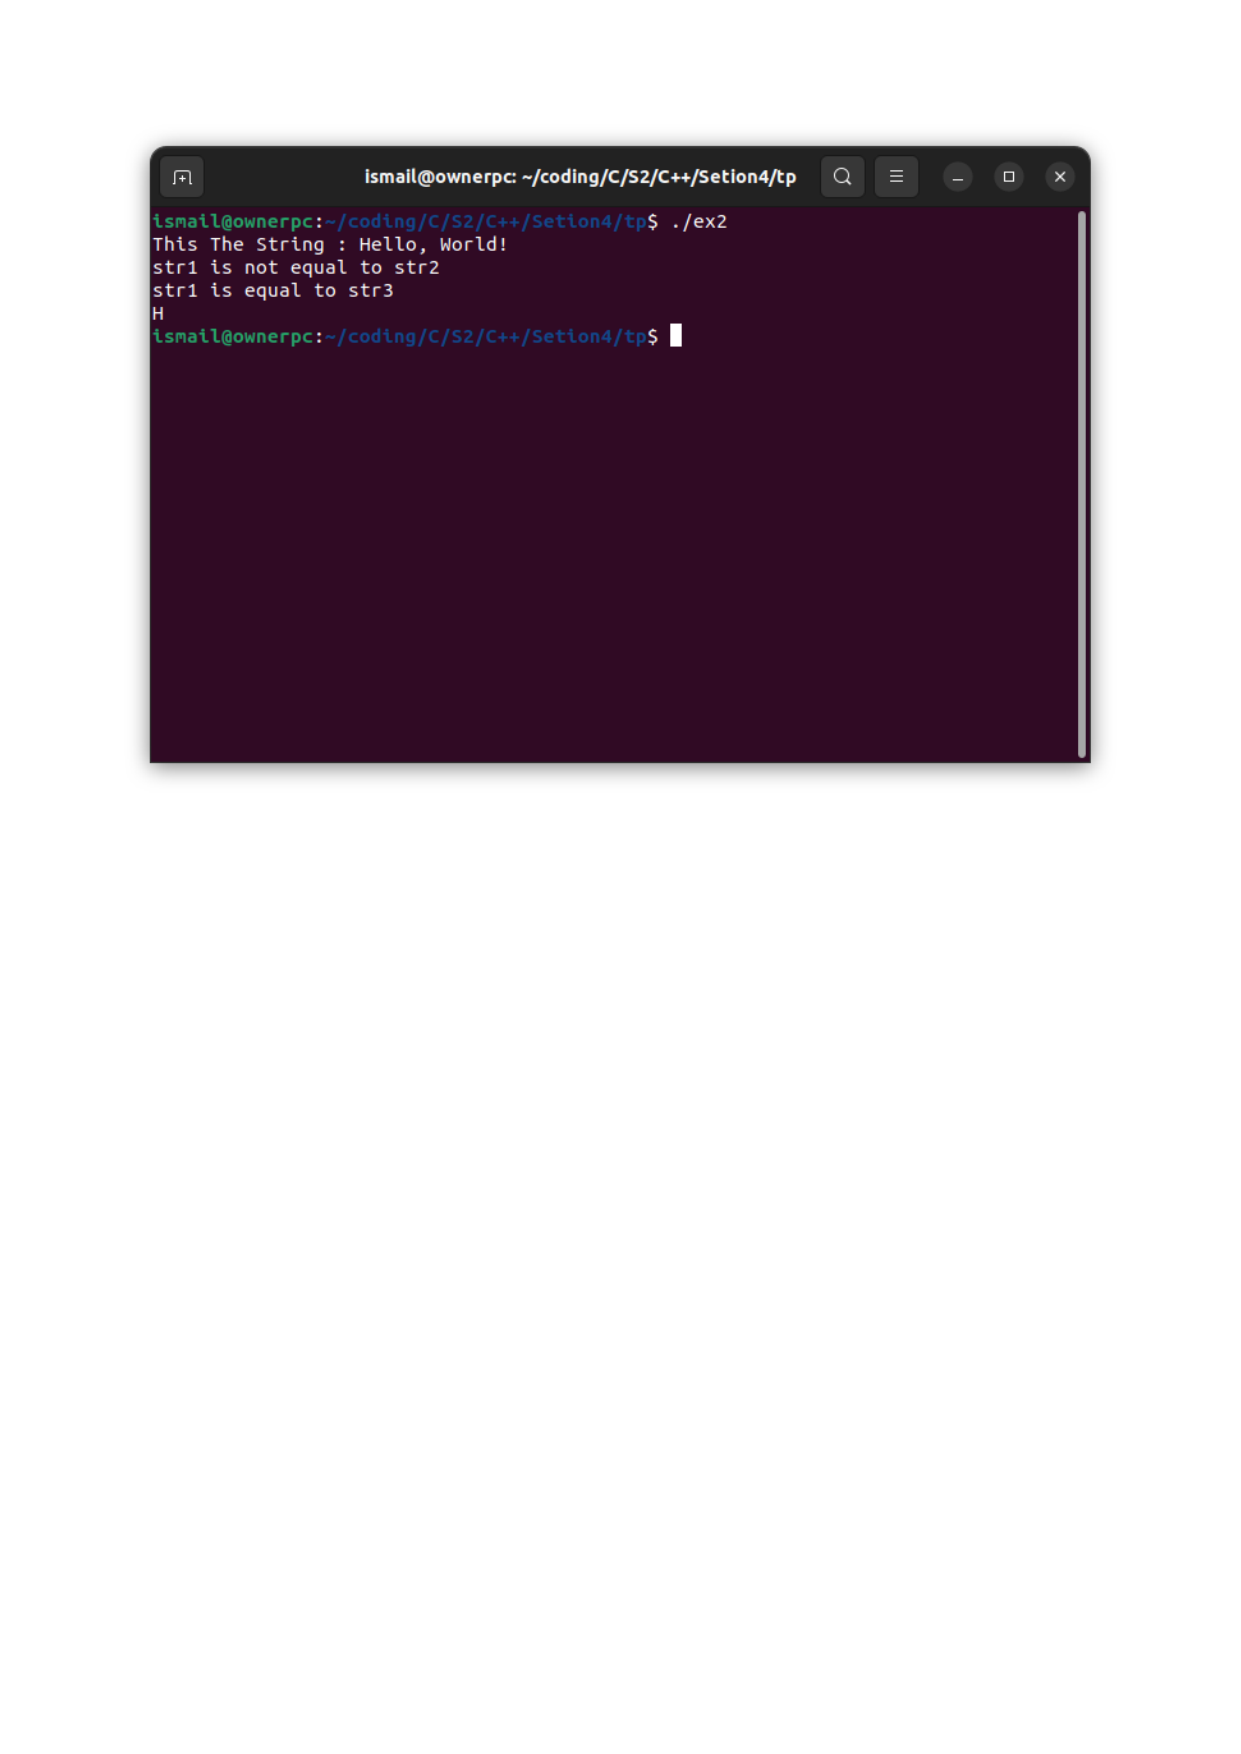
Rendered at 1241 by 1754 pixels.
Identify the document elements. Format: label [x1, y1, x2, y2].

picture [118, 118, 1123, 799]
